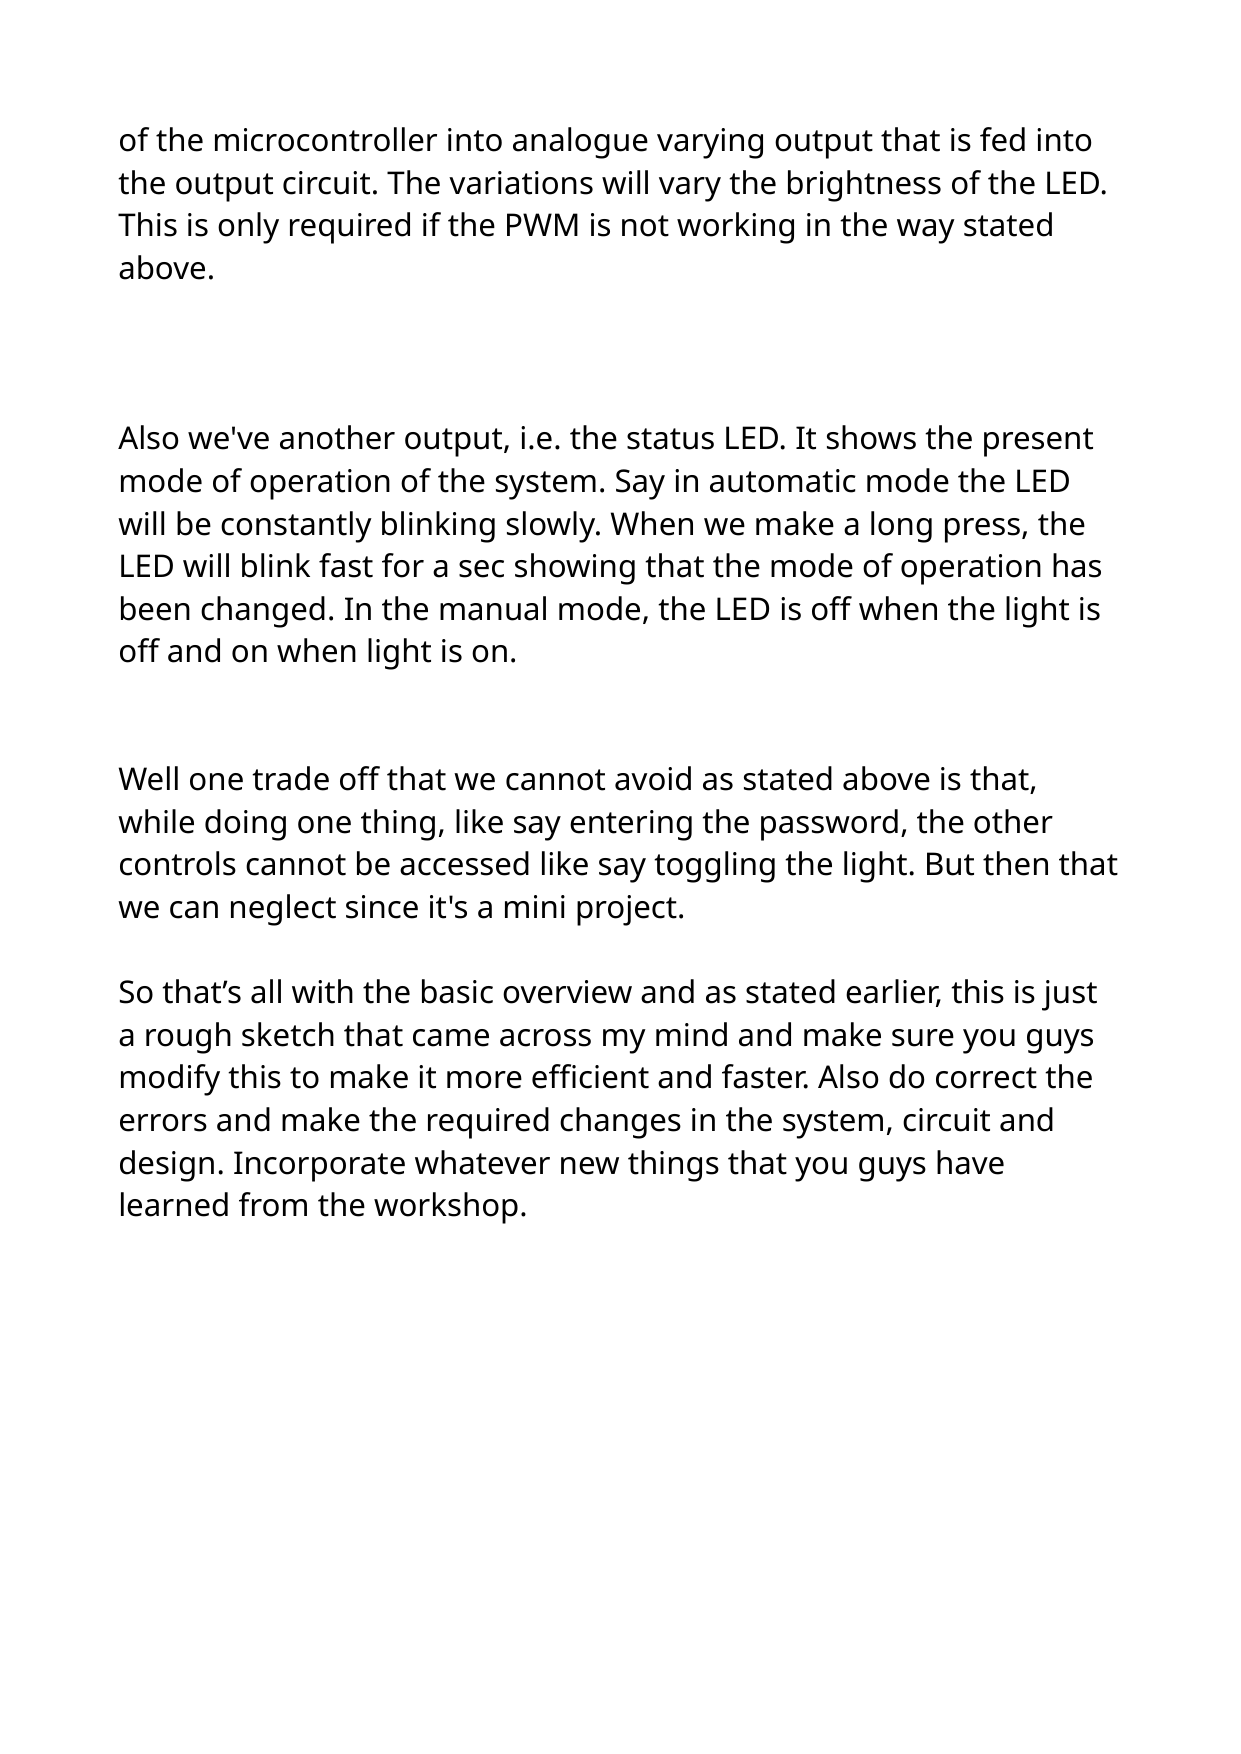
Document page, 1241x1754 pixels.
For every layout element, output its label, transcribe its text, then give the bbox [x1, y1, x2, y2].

text Well one trade off that we cannot avoid as stated above is that, while doing one thing, like say entering the password, the other controls cannot be accessed like say toggling the light. But then that we can neglect since it's a mini project. [118, 757, 1122, 928]
text of the microcontroller into analogue varying output that is fed into the output circuit. The variations will vary the brightness of the LED. This is only required if the PWM is not working in the way stated above. [118, 118, 1122, 288]
text Also we've another output, i.e. the status LED. It shows the present mode of operation of the system. Say in automatic mode the LED will be constantly blinking slowly. When we make a long press, the LED will blink fast for a sec showing that the mode of operation has been changed. In the manual mode, the LED is off when the light is off and on when light is on. [118, 416, 1122, 672]
text So that’s all with the basic overview and as stated earlier, this is just a rough sketch that came across my mind and make sure you guys modify this to make it more efficient and faster. Also do correct the errors and make the required changes in the system, circuit and design. Incorporate whatever new things that you guys have learned from the workshop. [118, 970, 1122, 1226]
